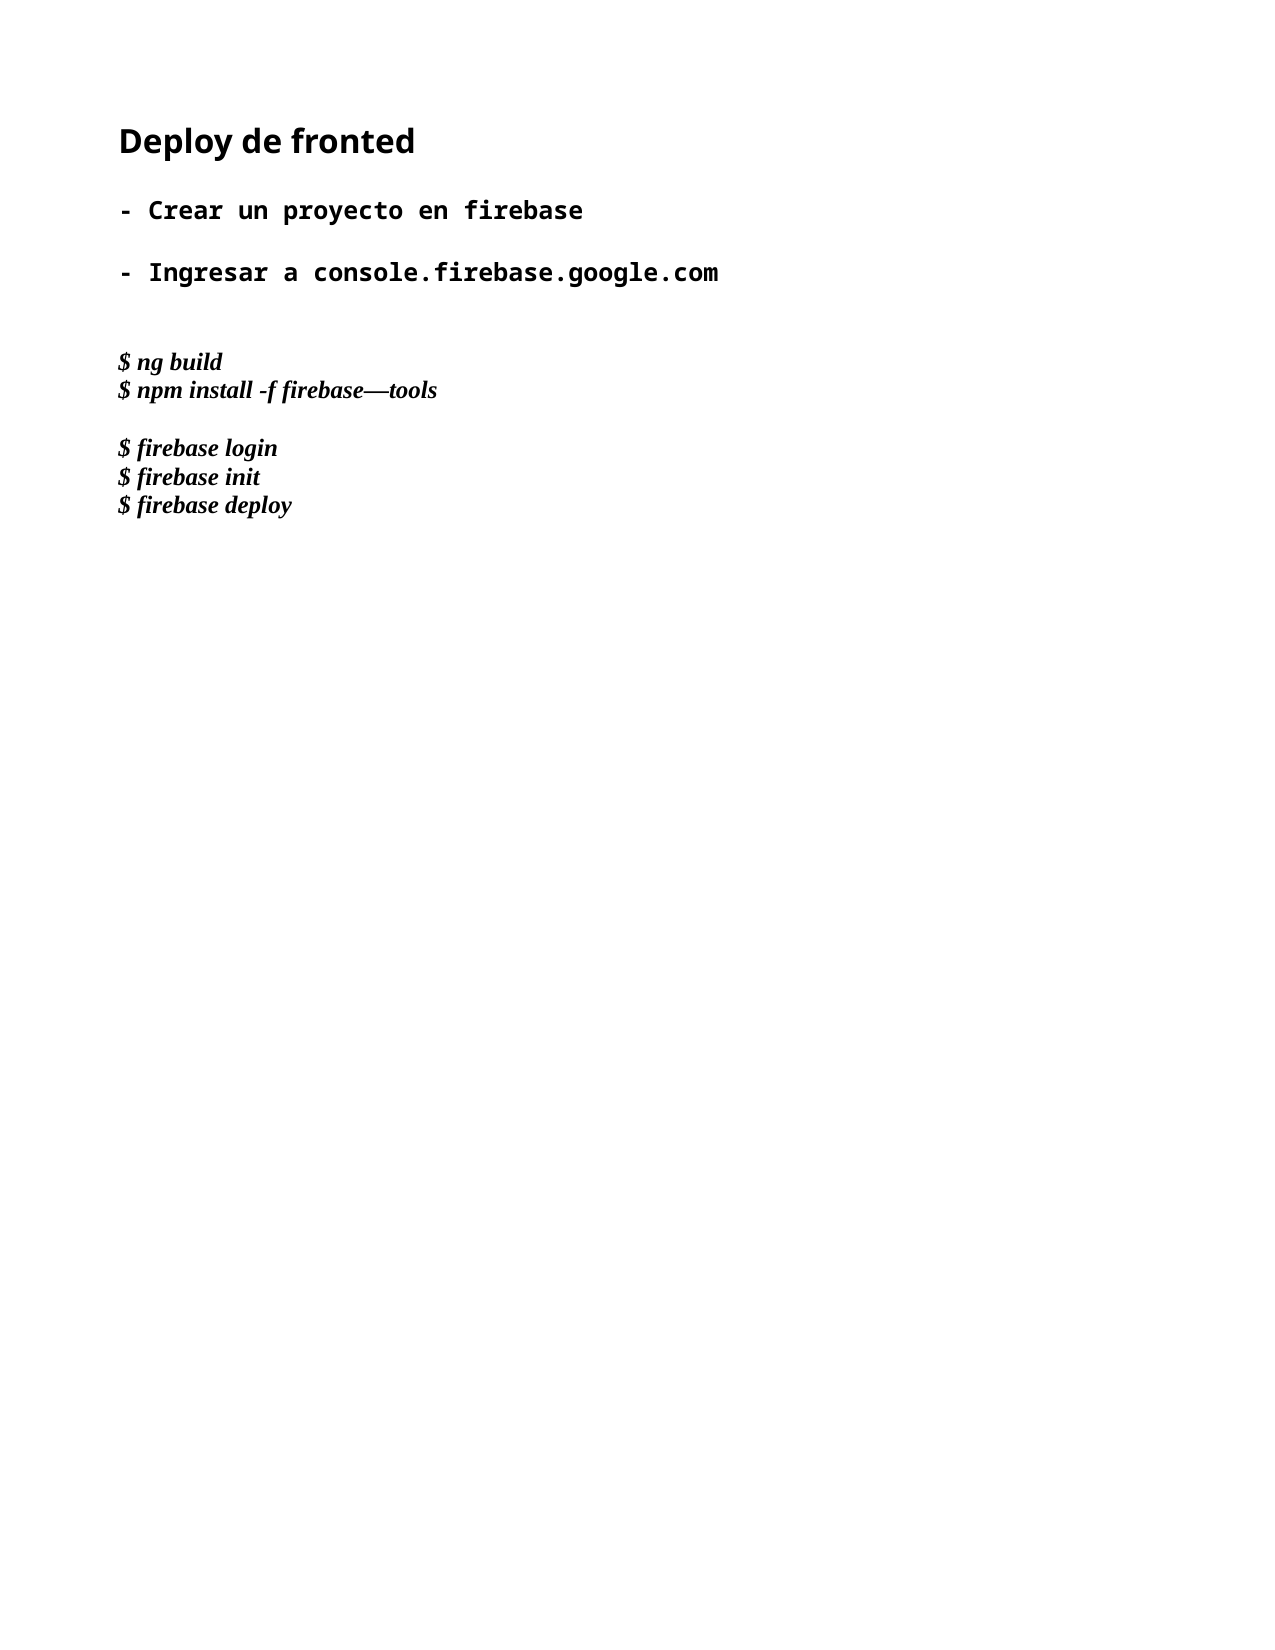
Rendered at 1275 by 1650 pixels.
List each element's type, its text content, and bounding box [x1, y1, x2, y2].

text $ ng build [118, 347, 1157, 375]
text - Ingresar a console.firebase.google.com [118, 255, 1157, 289]
text $ npm install -f firebase—tools [118, 375, 1157, 404]
text $ firebase login [118, 433, 1157, 462]
text $ firebase deploy [118, 490, 1157, 519]
text Deploy de fronted [118, 118, 1157, 163]
text - Crear un proyecto en firebase [118, 192, 1157, 226]
text $ firebase init [118, 462, 1157, 490]
